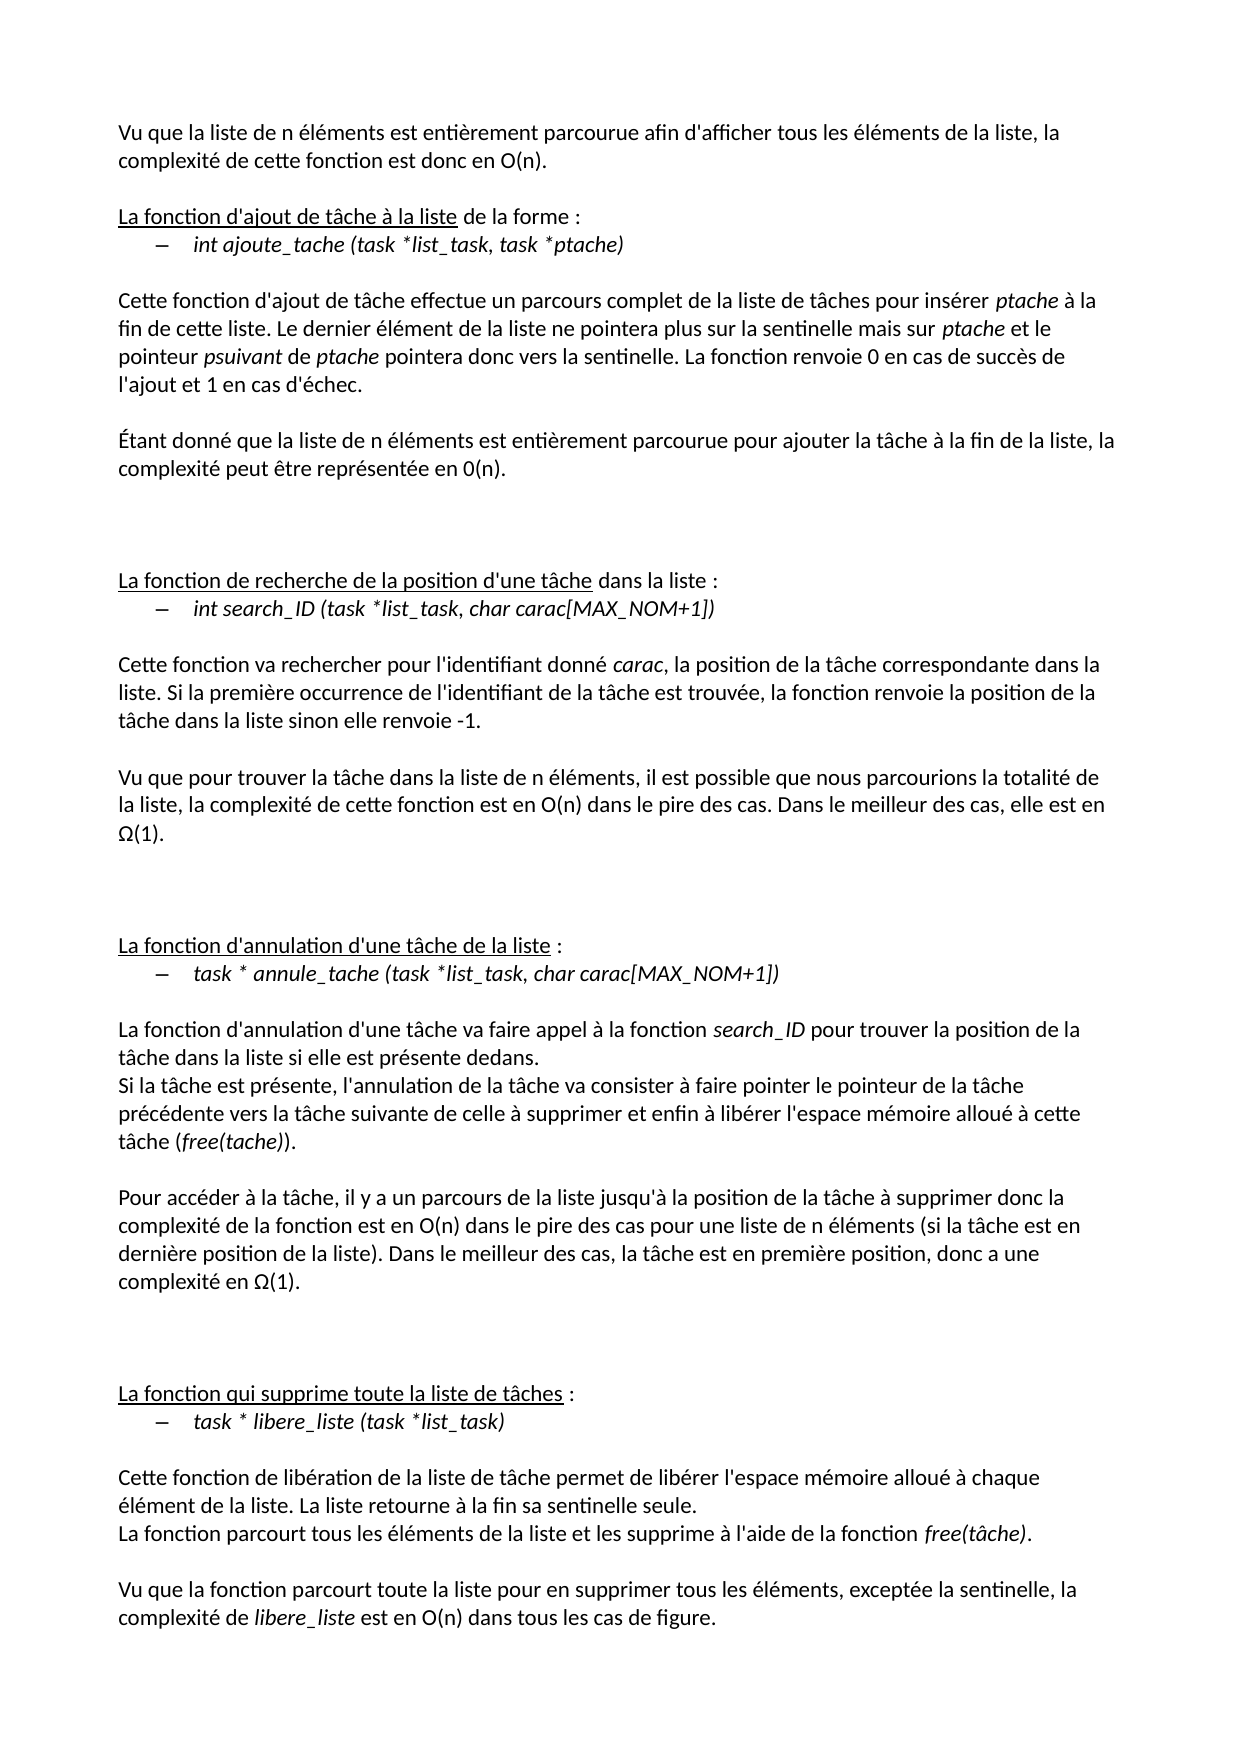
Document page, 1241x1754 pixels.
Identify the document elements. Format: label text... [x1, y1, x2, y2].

text Cette fonction va rechercher pour l'identifiant donné carac, la position de la tâche correspondante dans la liste. Si la première occurrence de l'identifiant de la tâche est trouvée, la fonction renvoie la position de la tâche dans la liste sinon elle renvoie -1. [118, 651, 1122, 734]
text La fonction de recherche de la position d'une tâche dans la liste : [118, 566, 1122, 594]
text La fonction d'annulation d'une tâche va faire appel à la fonction search_ID pour trouver la position de la tâche dans la liste si elle est présente dedans. [118, 1015, 1122, 1071]
list int ajoute_tache (task *list_task, task *ptache) [156, 230, 1122, 258]
list int search_ID (task *list_task, char carac[MAX_NOM+1]) [156, 594, 1122, 622]
text La fonction d'ajout de tâche à la liste de la forme : [118, 202, 1122, 230]
text La fonction qui supprime toute la liste de tâches : [118, 1379, 1122, 1407]
text Pour accéder à la tâche, il y a un parcours de la liste jusqu'à la position de la tâche à supprimer donc la complexité de la fonction est en O(n) dans le pire des cas pour une liste de n éléments (si la tâche est en dernière position de la liste). Dans le meilleur des cas, la tâche est en première position, donc a une complexité en Ω(1). [118, 1183, 1122, 1295]
text Vu que la liste de n éléments est entièrement parcourue afin d'afficher tous les éléments de la liste, la complexité de cette fonction est donc en O(n). [118, 118, 1122, 174]
list task * libere_liste (task *list_task) [156, 1407, 1122, 1435]
text La fonction parcourt tous les éléments de la liste et les supprime à l'aide de la fonction free(tâche). [118, 1519, 1122, 1547]
text Cette fonction d'ajout de tâche effectue un parcours complet de la liste de tâches pour insérer ptache à la fin de cette liste. Le dernier élément de la liste ne pointera plus sur la sentinelle mais sur ptache et le pointeur psuivant de ptache pointera donc vers la sentinelle. La fonction renvoie 0 en cas de succès de l'ajout et 1 en cas d'échec. [118, 286, 1122, 398]
text La fonction d'annulation d'une tâche de la liste : [118, 931, 1122, 959]
text Étant donné que la liste de n éléments est entièrement parcourue pour ajouter la tâche à la fin de la liste, la complexité peut être représentée en 0(n). [118, 426, 1122, 482]
text Vu que pour trouver la tâche dans la liste de n éléments, il est possible que nous parcourions la totalité de la liste, la complexité de cette fonction est en O(n) dans le pire des cas. Dans le meilleur des cas, elle est en Ω(1). [118, 763, 1122, 847]
list task * annule_tache (task *list_task, char carac[MAX_NOM+1]) [156, 959, 1122, 987]
text Si la tâche est présente, l'annulation de la tâche va consister à faire pointer le pointeur de la tâche précédente vers la tâche suivante de celle à supprimer et enfin à libérer l'espace mémoire alloué à cette tâche (free(tache)). [118, 1071, 1122, 1155]
text Cette fonction de libération de la liste de tâche permet de libérer l'espace mémoire alloué à chaque élément de la liste. La liste retourne à la fin sa sentinelle seule. [118, 1463, 1122, 1519]
text Vu que la fonction parcourt toute la liste pour en supprimer tous les éléments, exceptée la sentinelle, la complexité de libere_liste est en O(n) dans tous les cas de figure. [118, 1575, 1122, 1631]
